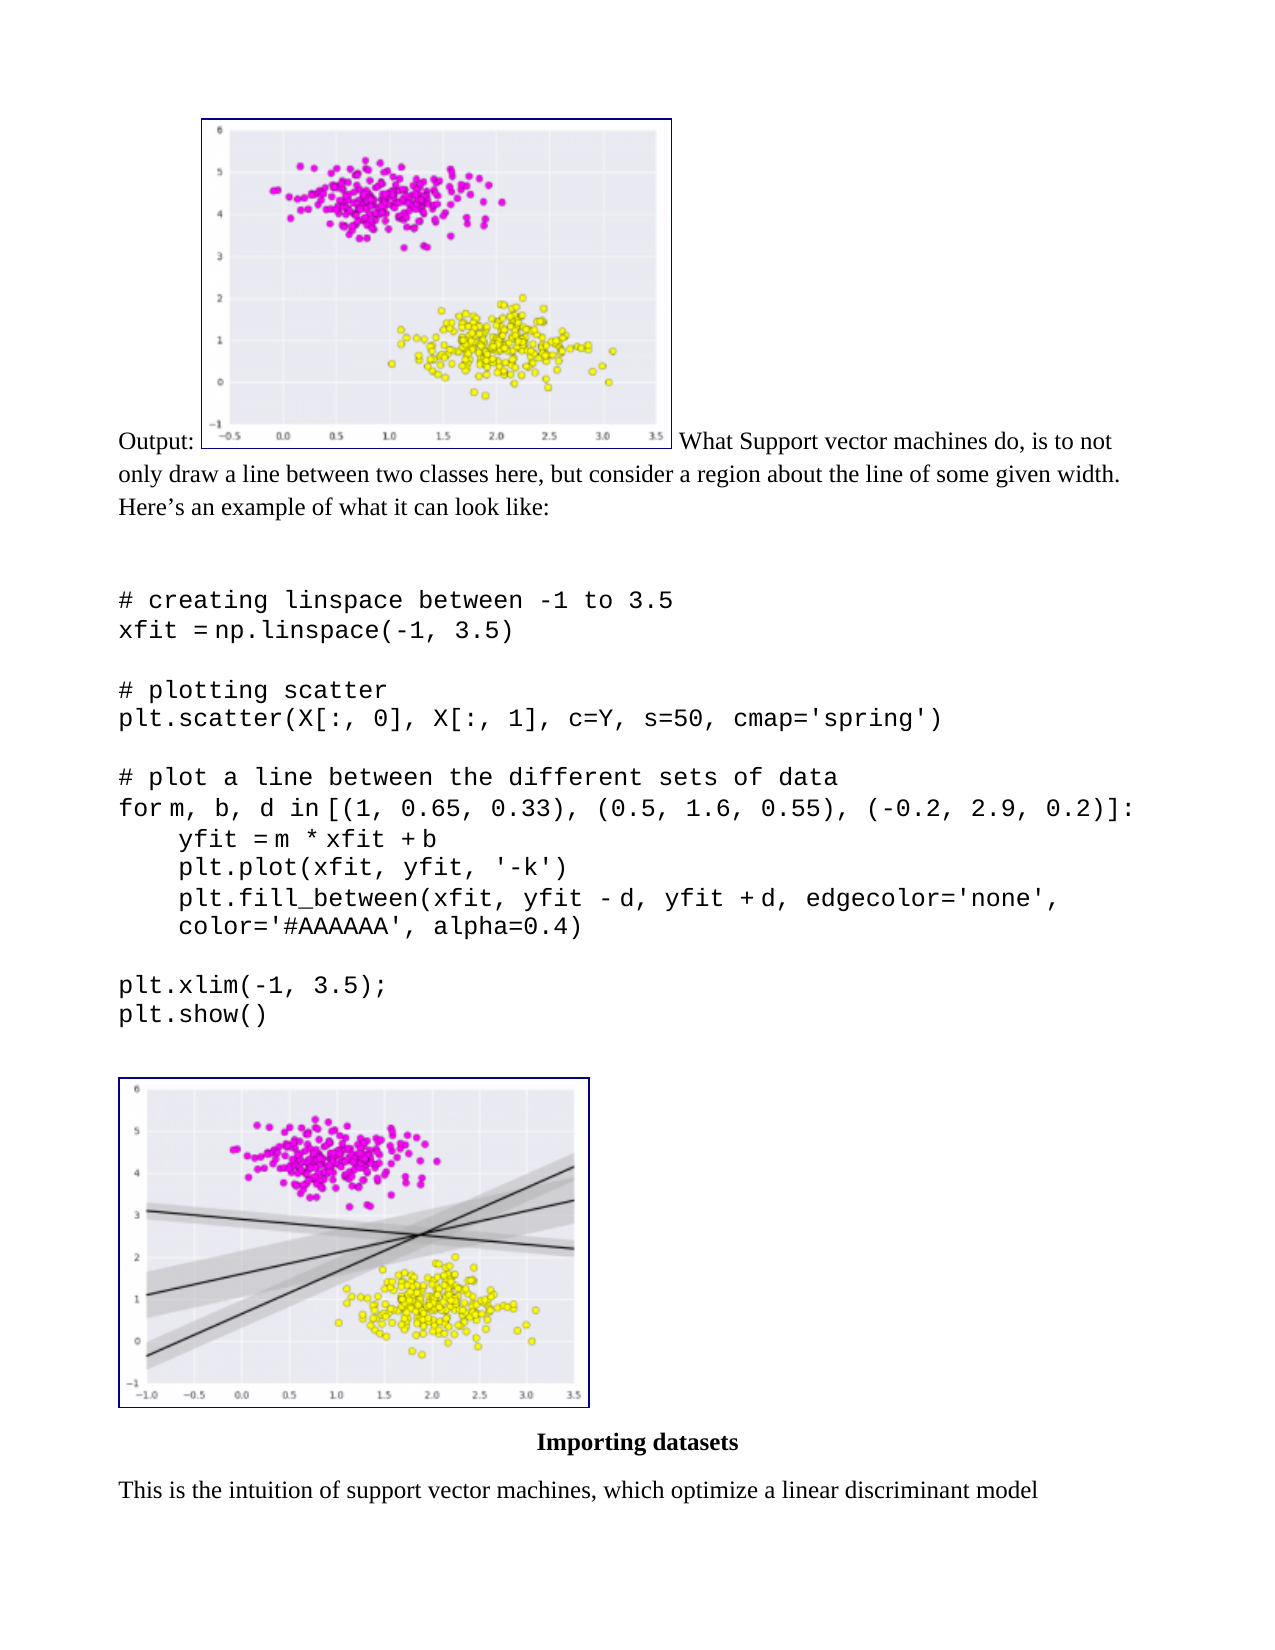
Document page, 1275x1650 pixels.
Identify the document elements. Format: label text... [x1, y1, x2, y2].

text This is the intuition of support vector machines, which optimize a linear discriminant model [118, 1475, 1157, 1504]
picture [202, 120, 671, 448]
text Output: What Support vector machines do, is to not only draw a line between two classes here, but consider a region about the line of some given width. Here’s an example of what it can look like: [118, 118, 1157, 521]
picture [120, 1079, 588, 1407]
text Importing datasets [118, 1427, 1157, 1456]
table_header # creating linspace between -1 to 3.5 xfit = np.linspace(-1, 3.5) # plotting scatter plt.scatter(X[:, 0], X[:, 1], c=Y, s=50, cmap='spring') # plot a line between the different sets of data for m, b, d in [(1, 0.65, 0.33), (0.5, 1.6, 0.55), (-0.2, 2.9, 0.2)]: yfit = m * xfit + b plt.plot(xfit, yfit, '-k') plt.fill_between(xfit, yfit - d, yfit + d, edgecolor='none', color='#AAAAAA', alpha=0.4) plt.xlim(-1, 3.5); plt.show() [118, 587, 1157, 1030]
